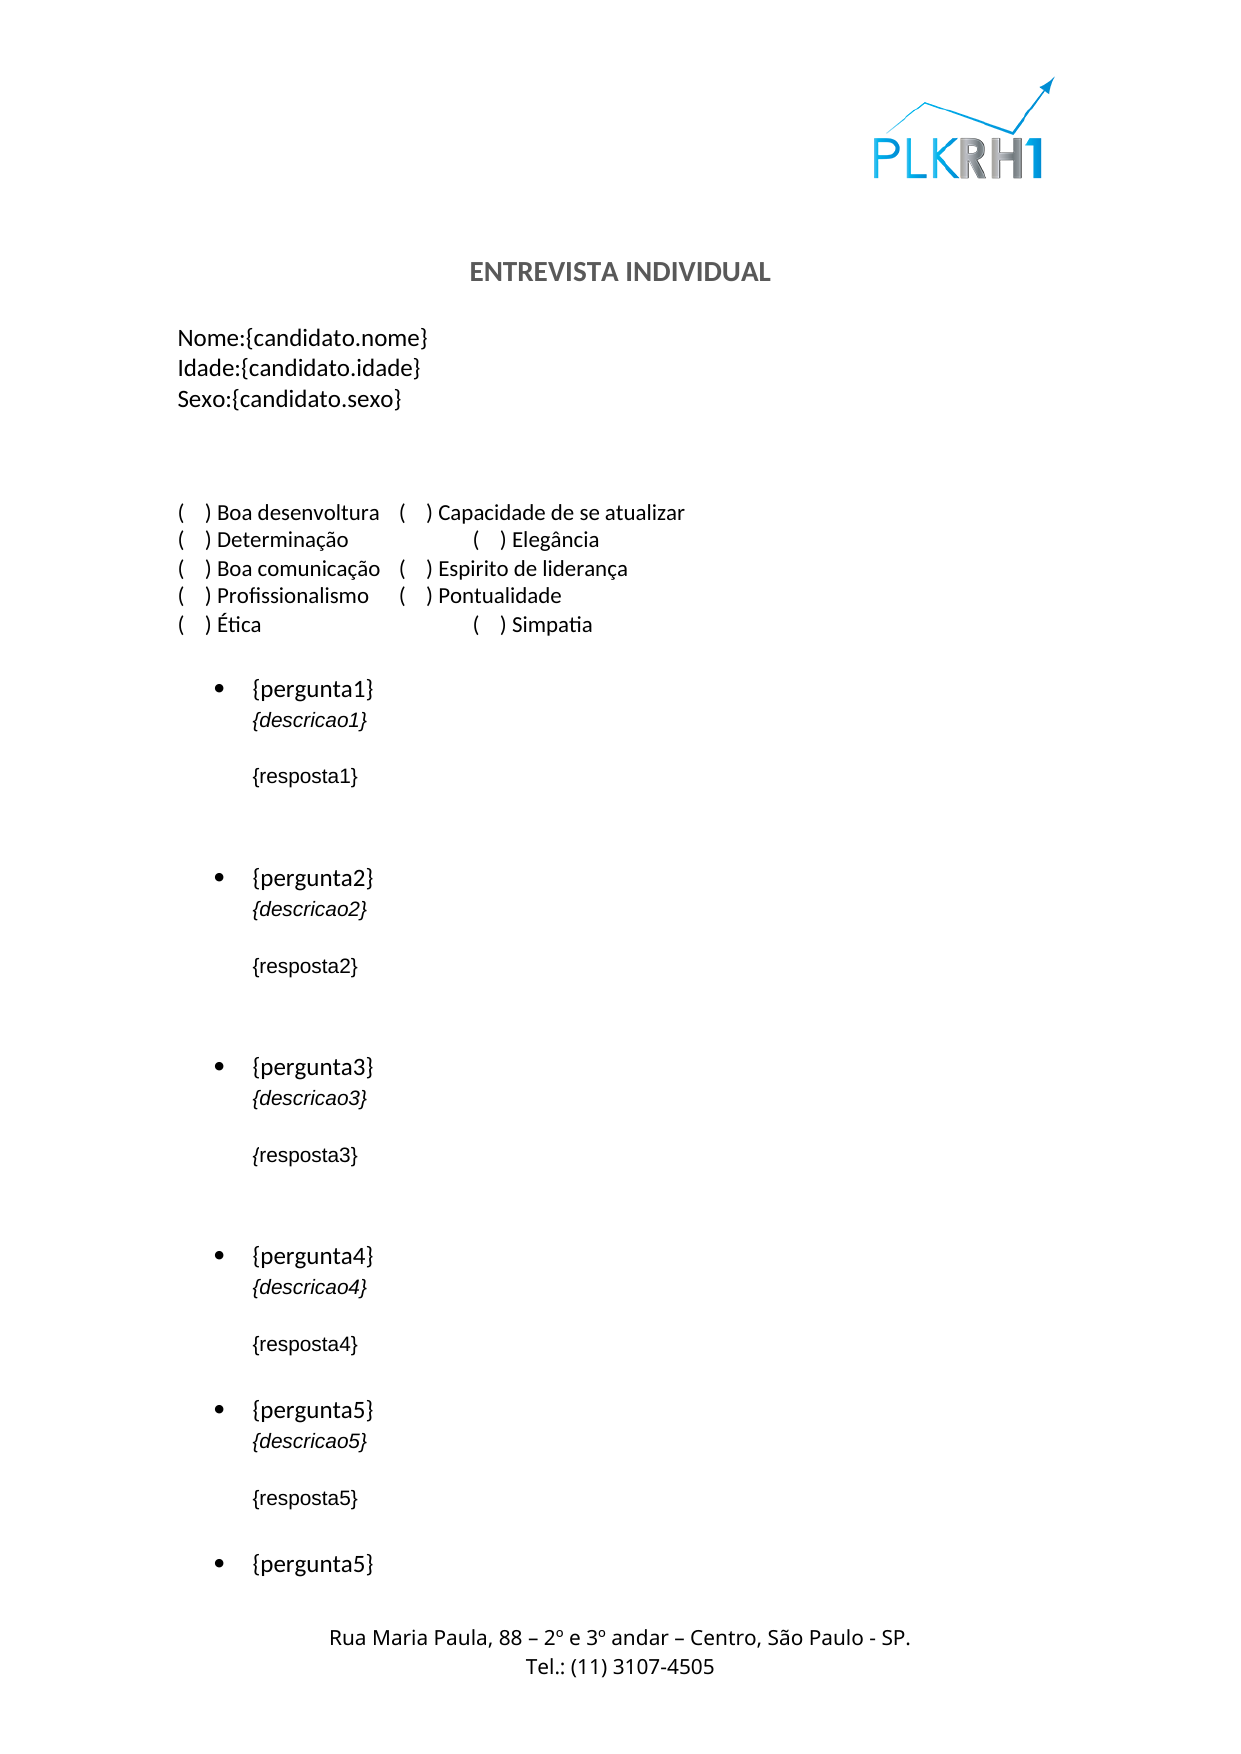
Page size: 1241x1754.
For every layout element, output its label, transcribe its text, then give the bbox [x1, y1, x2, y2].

text Idade:{candidato.idade} [177, 352, 1063, 383]
text Nome:{candidato.nome} [177, 322, 1063, 352]
text ( ) Ética ( ) Simpatia [177, 610, 1063, 638]
list {pergunta2} [215, 862, 1063, 892]
list {resposta2} [252, 953, 1063, 977]
text ENTREVISTA INDIVIDUAL [177, 253, 1063, 289]
list {pergunta4} [215, 1240, 1063, 1271]
list {resposta3} [252, 1143, 1063, 1167]
text ( ) Profissionalismo ( ) Pontualidade [177, 582, 1063, 610]
text ( ) Boa desenvoltura ( ) Capacidade de se atualizar [177, 498, 1063, 526]
list {pergunta3} [215, 1051, 1063, 1082]
list {resposta4} [252, 1332, 1063, 1356]
list {resposta1} [252, 764, 1063, 788]
text ( ) Determinação ( ) Elegância ( ) Boa comunicação ( ) Espirito de liderança [177, 526, 1063, 582]
list {descricao3} [252, 1086, 1063, 1110]
list {descricao1} [252, 708, 1063, 732]
list {pergunta1} [215, 673, 1063, 703]
list {descricao2} [252, 897, 1063, 921]
text Sexo:{candidato.sexo} [177, 383, 1063, 413]
list {descricao4} [252, 1275, 1063, 1299]
list {descricao5} [252, 1429, 1063, 1453]
list {pergunta5} [215, 1548, 1063, 1579]
list {resposta5} [252, 1486, 1063, 1510]
picture [866, 73, 1063, 184]
list {pergunta5} [215, 1394, 1063, 1425]
